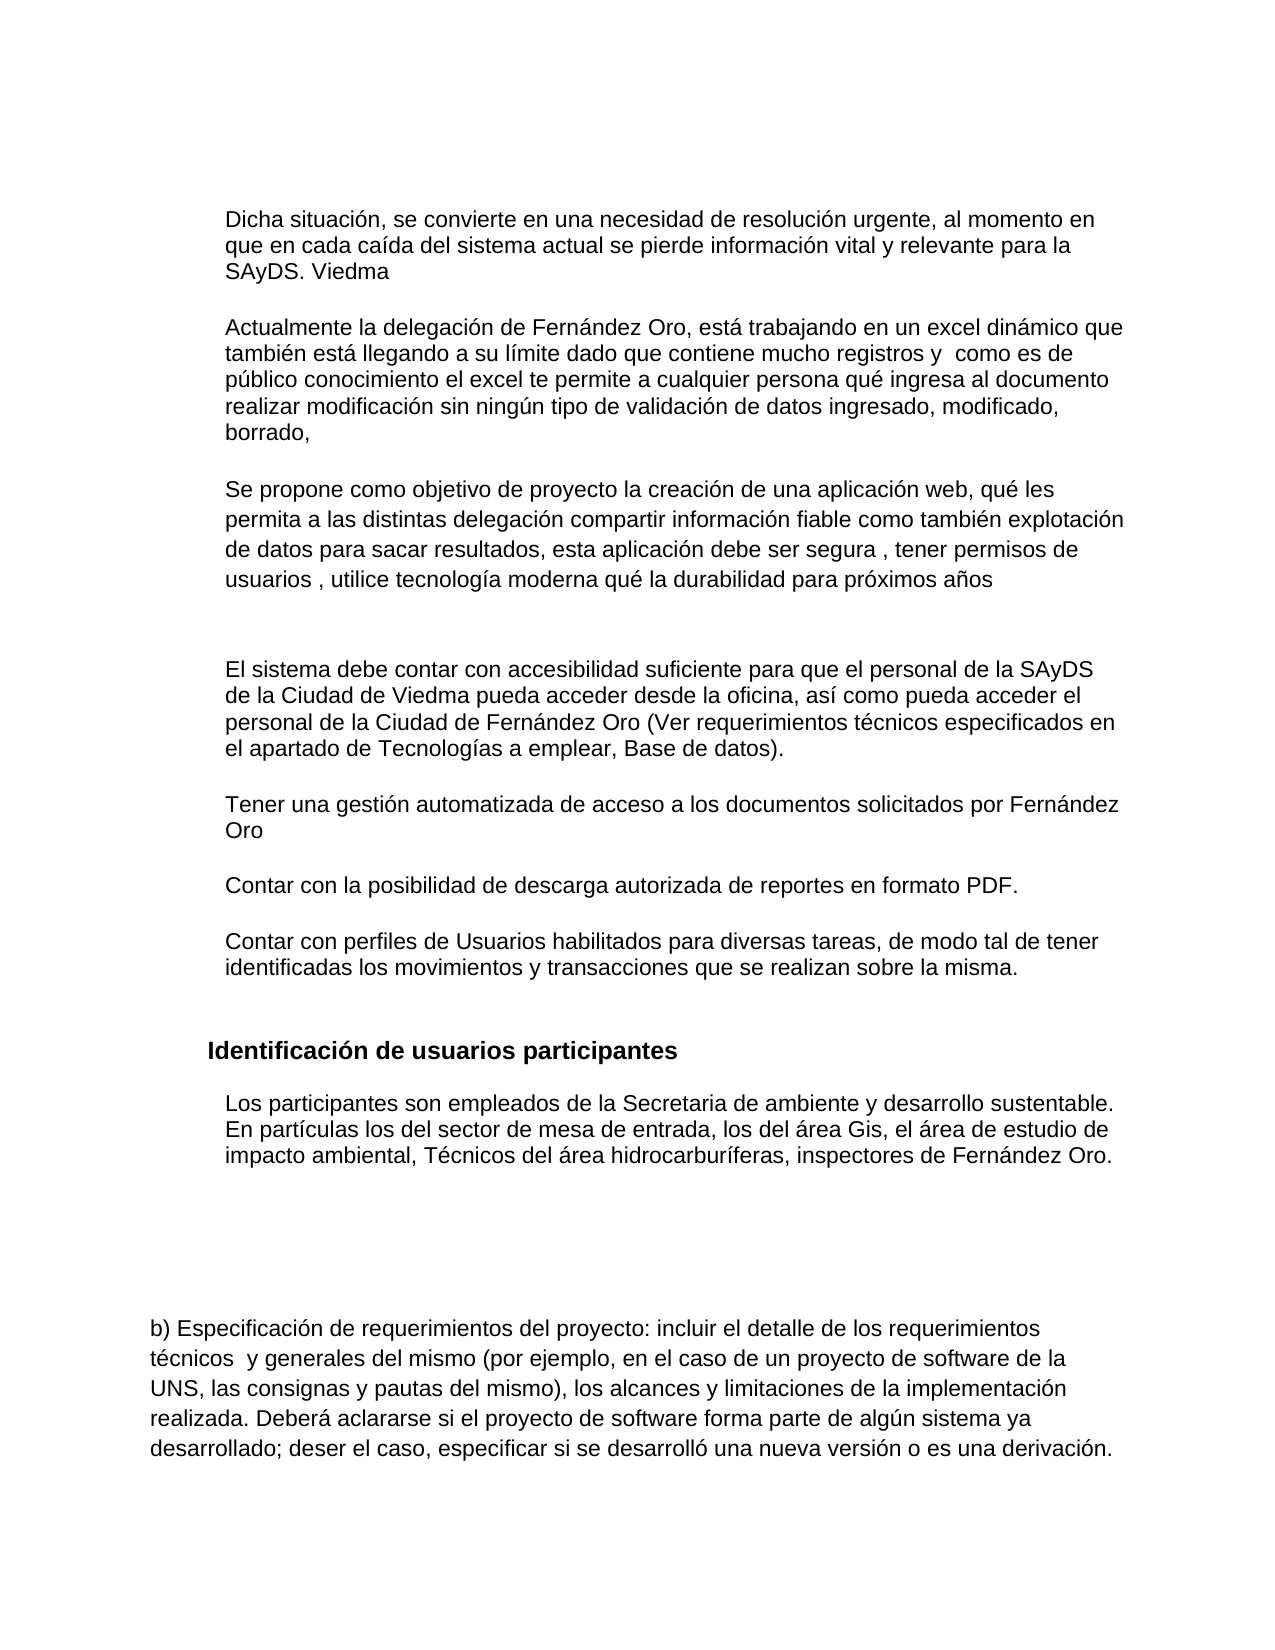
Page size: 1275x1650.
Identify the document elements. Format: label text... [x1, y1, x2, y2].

text b) Especificación de requerimientos del proyecto: incluir el detalle de los requerimientos técnicos y generales del mismo (por ejemplo, en el caso de un proyecto de software de la UNS, las consignas y pautas del mismo), los alcances y limitaciones de la implementación realizada. Deberá aclararse si el proyecto de software forma parte de algún sistema ya desarrollado; deser el caso, especificar si se desarrolló una nueva versión o es una derivación. [150, 1314, 1125, 1462]
text Dicha situación, se convierte en una necesidad de resolución urgente, al momento en que en cada caída del sistema actual se pierde información vital y relevante para la SAyDS. Viedma [225, 206, 1125, 284]
text Actualmente la delegación de Fernández Oro, está trabajando en un excel dinámico que también está llegando a su límite dado que contiene mucho registros y como es de público conocimiento el excel te permite a cualquier persona qué ingresa al documento realizar modificación sin ningún tipo de validación de datos ingresado, modificado, borrado, [225, 314, 1125, 446]
text Tener una gestión automatizada de acceso a los documentos solicitados por Fernández Oro [225, 791, 1125, 843]
text Contar con la posibilidad de descarga autorizada de reportes en formato PDF. [225, 872, 1125, 899]
text Identificación de usuarios participantes [150, 1036, 1125, 1064]
text Contar con perfiles de Usuarios habilitados para diversas tareas, de modo tal de tener identificadas los movimientos y transacciones que se realizan sobre la misma. [225, 928, 1125, 981]
text El sistema debe contar con accesibilidad suficiente para que el personal de la SAyDS de la Ciudad de Viedma pueda acceder desde la oficina, así como pueda acceder el personal de la Ciudad de Fernández Oro (Ver requerimientos técnicos especificados en el apartado de Tecnologías a emplear, Base de datos). [225, 656, 1125, 761]
text Los participantes son empleados de la Secretaria de ambiente y desarrollo sustentable. En partículas los del sector de mesa de entrada, los del área Gis, el área de estudio de impacto ambiental, Técnicos del área hidrocarburíferas, inspectores de Fernández Oro. [225, 1089, 1125, 1169]
text Se propone como objetivo de proyecto la creación de una aplicación web, qué les permita a las distintas delegación compartir información fiable como también explotación de datos para sacar resultados, esta aplicación debe ser segura , tener permisos de usuarios , utilice tecnología moderna qué la durabilidad para próximos años [225, 476, 1125, 593]
